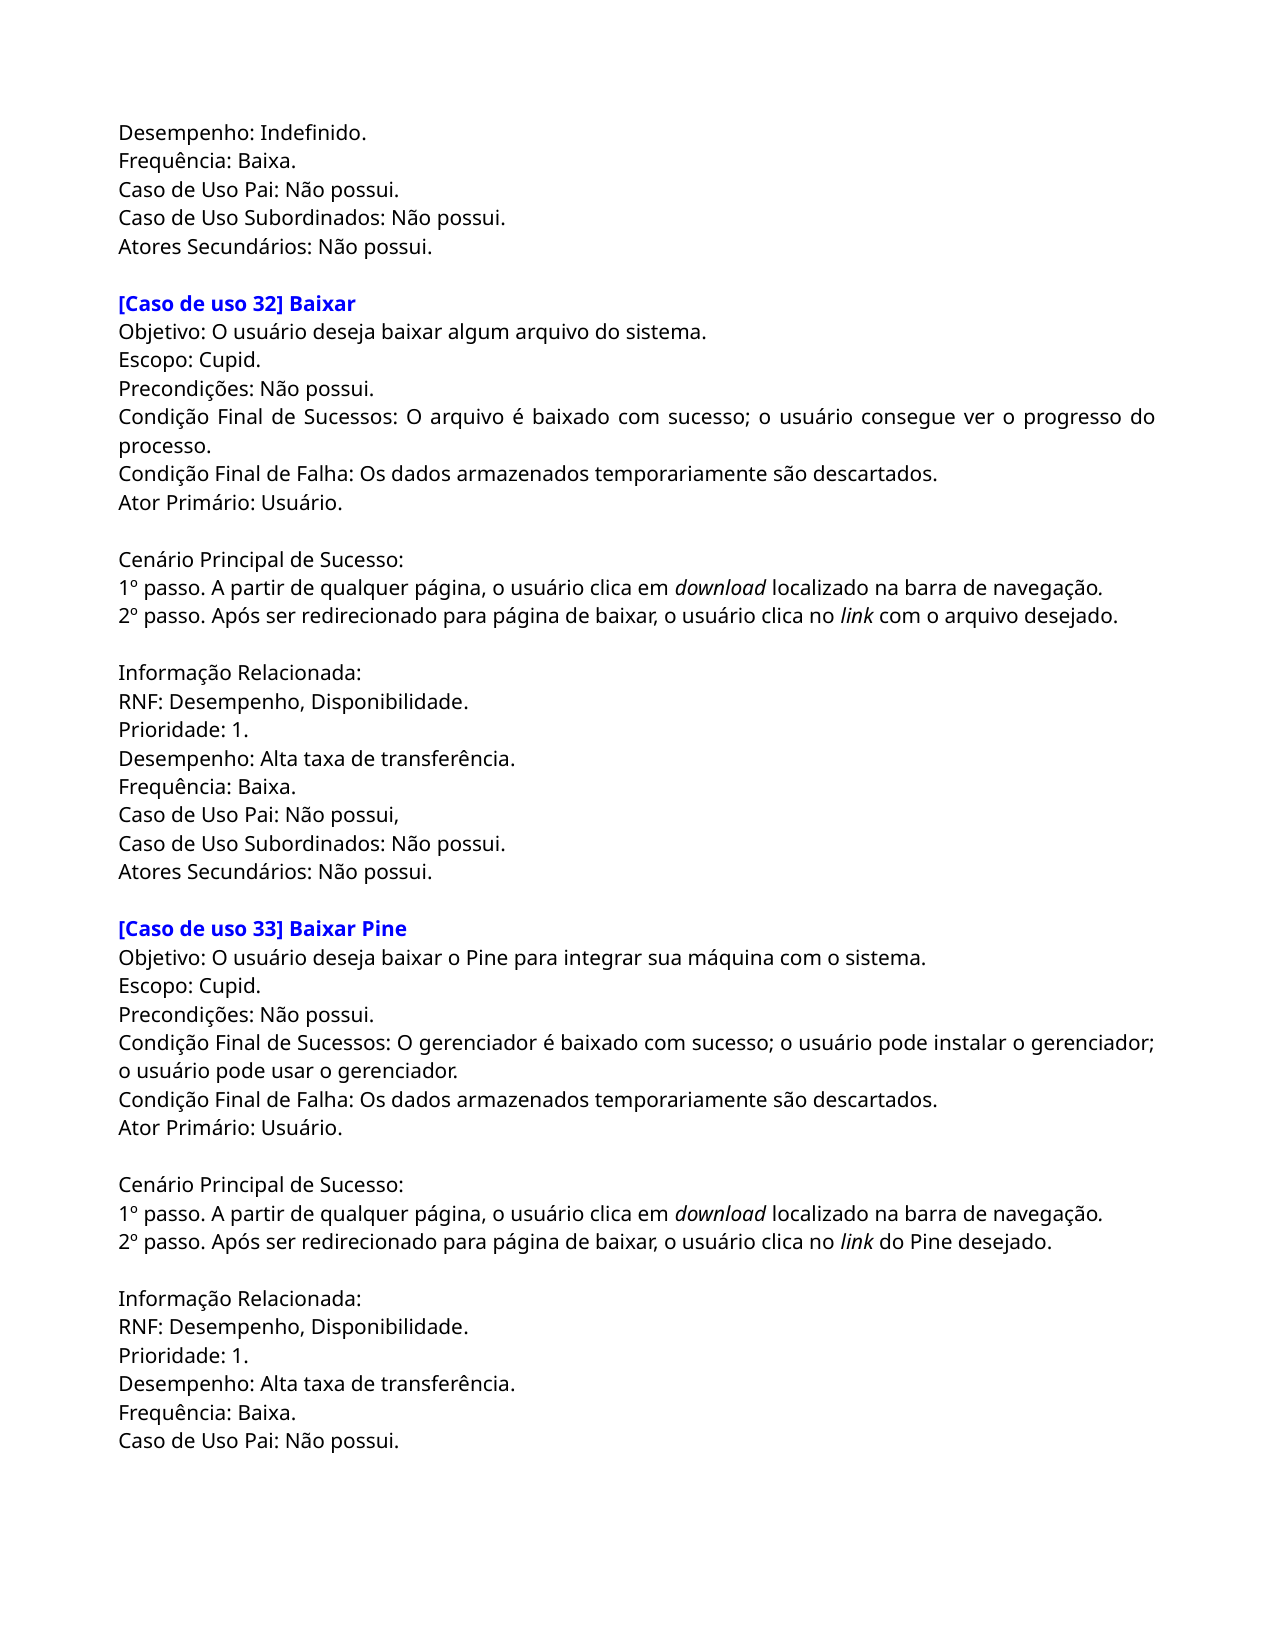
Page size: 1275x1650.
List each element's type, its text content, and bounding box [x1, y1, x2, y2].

text [Caso de uso 33] Baixar Pine [118, 914, 1157, 943]
text Atores Secundários: Não possui. [118, 232, 1157, 260]
text Ator Primário: Usuário. [118, 488, 1157, 516]
text Escopo: Cupid. [118, 346, 1157, 374]
text Frequência: Baixa. [118, 772, 1157, 801]
text Precondições: Não possui. [118, 1000, 1157, 1028]
text Frequência: Baixa. [118, 147, 1157, 175]
text Informação Relacionada: [118, 1284, 1157, 1312]
text 1º passo. A partir de qualquer página, o usuário clica em download localizado na barra de navegação. [118, 573, 1157, 602]
text Ator Primário: Usuário. [118, 1113, 1157, 1142]
text Caso de Uso Subordinados: Não possui. [118, 829, 1157, 857]
text Informação Relacionada: [118, 658, 1157, 687]
text Precondições: Não possui. [118, 374, 1157, 402]
text Frequência: Baixa. [118, 1398, 1157, 1426]
text Desempenho: Alta taxa de transferência. [118, 744, 1157, 772]
text Desempenho: Indefinido. [118, 118, 1157, 147]
text RNF: Desempenho, Disponibilidade. [118, 687, 1157, 715]
text Escopo: Cupid. [118, 971, 1157, 1000]
text 2º passo. Após ser redirecionado para página de baixar, o usuário clica no link com o arquivo desejado. [118, 602, 1157, 630]
text RNF: Desempenho, Disponibilidade. [118, 1312, 1157, 1341]
text Prioridade: 1. [118, 1341, 1157, 1369]
text Cenário Principal de Sucesso: [118, 1170, 1157, 1199]
text Prioridade: 1. [118, 715, 1157, 744]
text Caso de Uso Pai: Não possui. [118, 175, 1157, 203]
text Condição Final de Sucessos: O gerenciador é baixado com sucesso; o usuário pode instalar o gerenciador; o usuário pode usar o gerenciador. [118, 1028, 1157, 1085]
text 2º passo. Após ser redirecionado para página de baixar, o usuário clica no link do Pine desejado. [118, 1227, 1157, 1256]
text Caso de Uso Pai: Não possui. [118, 1426, 1157, 1455]
text Condição Final de Sucessos: O arquivo é baixado com sucesso; o usuário consegue ver o progresso do processo. [118, 402, 1157, 459]
text Objetivo: O usuário deseja baixar algum arquivo do sistema. [118, 317, 1157, 346]
text Condição Final de Falha: Os dados armazenados temporariamente são descartados. [118, 459, 1157, 488]
text Cenário Principal de Sucesso: [118, 545, 1157, 573]
text Caso de Uso Subordinados: Não possui. [118, 203, 1157, 232]
text Objetivo: O usuário deseja baixar o Pine para integrar sua máquina com o sistema. [118, 943, 1157, 971]
text Desempenho: Alta taxa de transferência. [118, 1369, 1157, 1398]
text [Caso de uso 32] Baixar [118, 289, 1157, 317]
text Condição Final de Falha: Os dados armazenados temporariamente são descartados. [118, 1085, 1157, 1113]
text 1º passo. A partir de qualquer página, o usuário clica em download localizado na barra de navegação. [118, 1199, 1157, 1227]
text Atores Secundários: Não possui. [118, 857, 1157, 886]
text Caso de Uso Pai: Não possui, [118, 801, 1157, 829]
